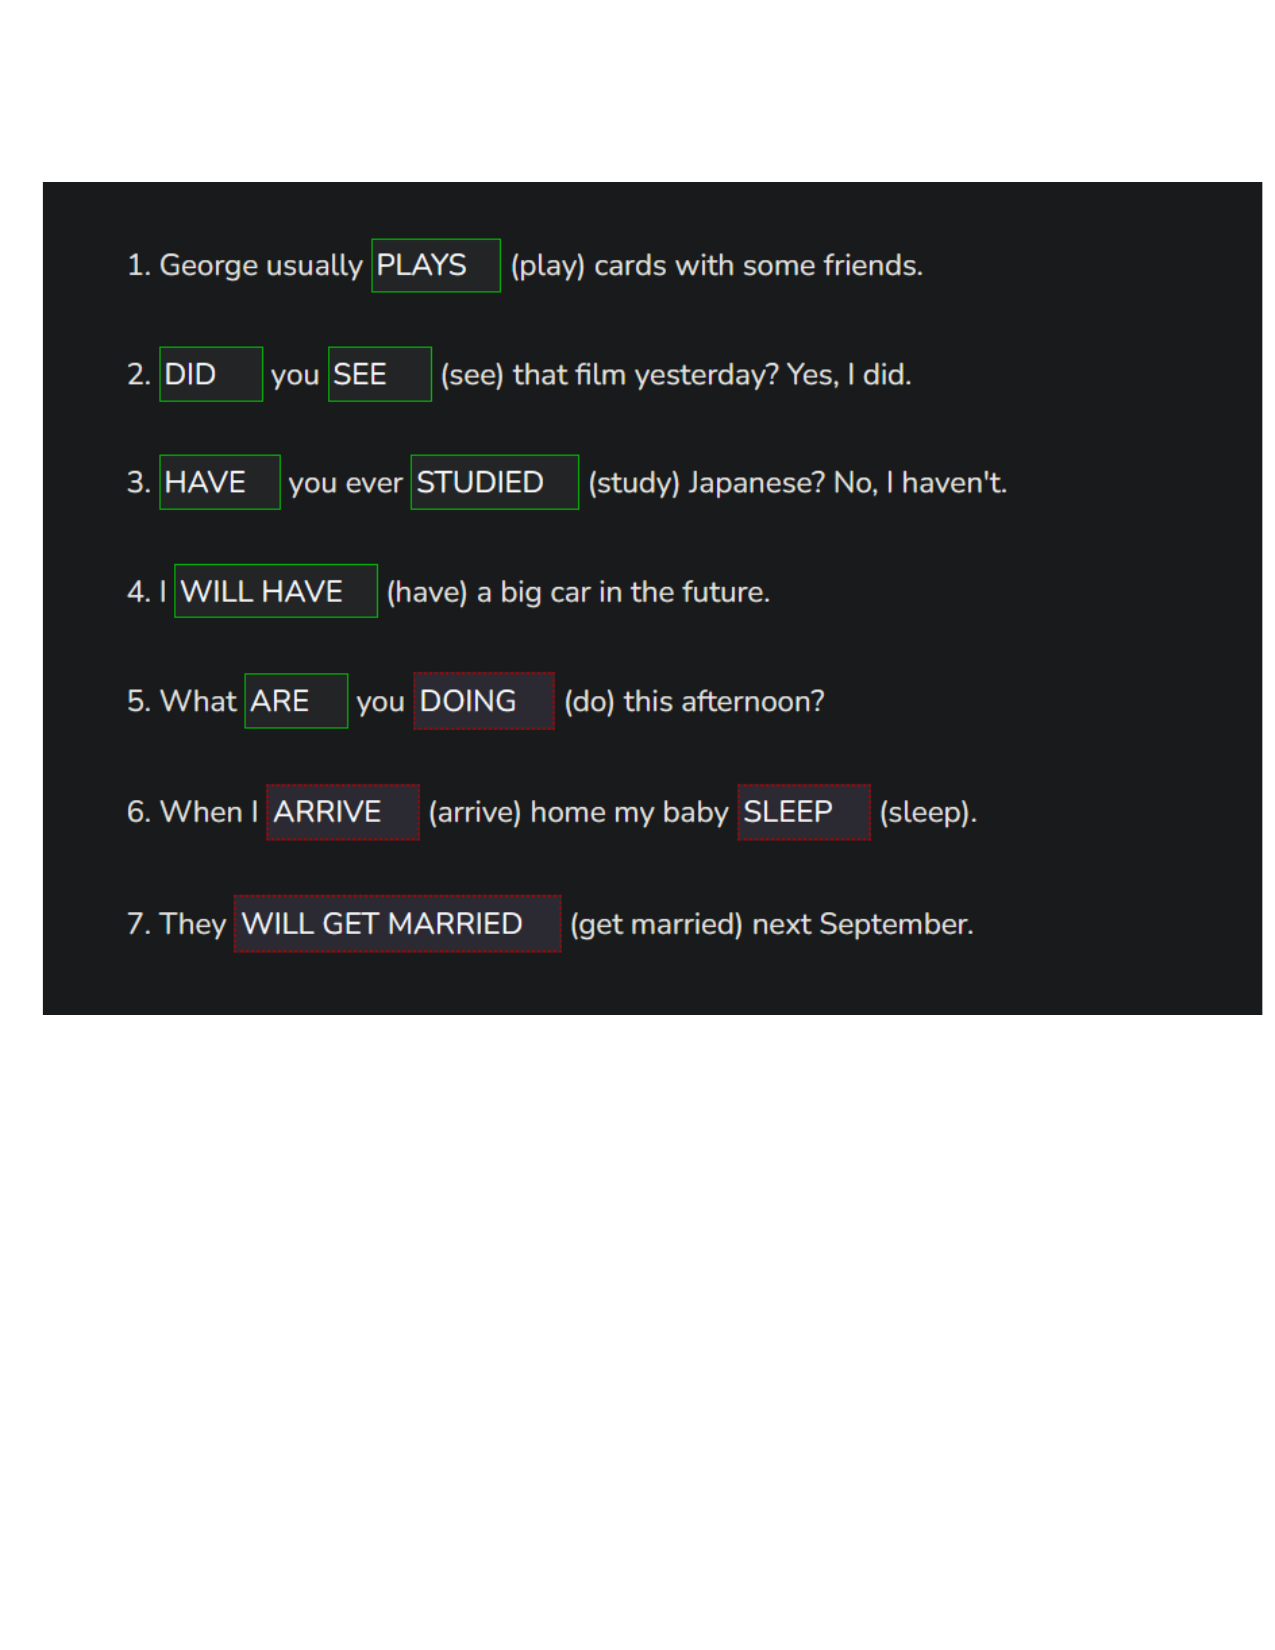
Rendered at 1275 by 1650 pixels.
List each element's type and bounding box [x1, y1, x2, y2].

picture [42, 182, 1263, 1015]
